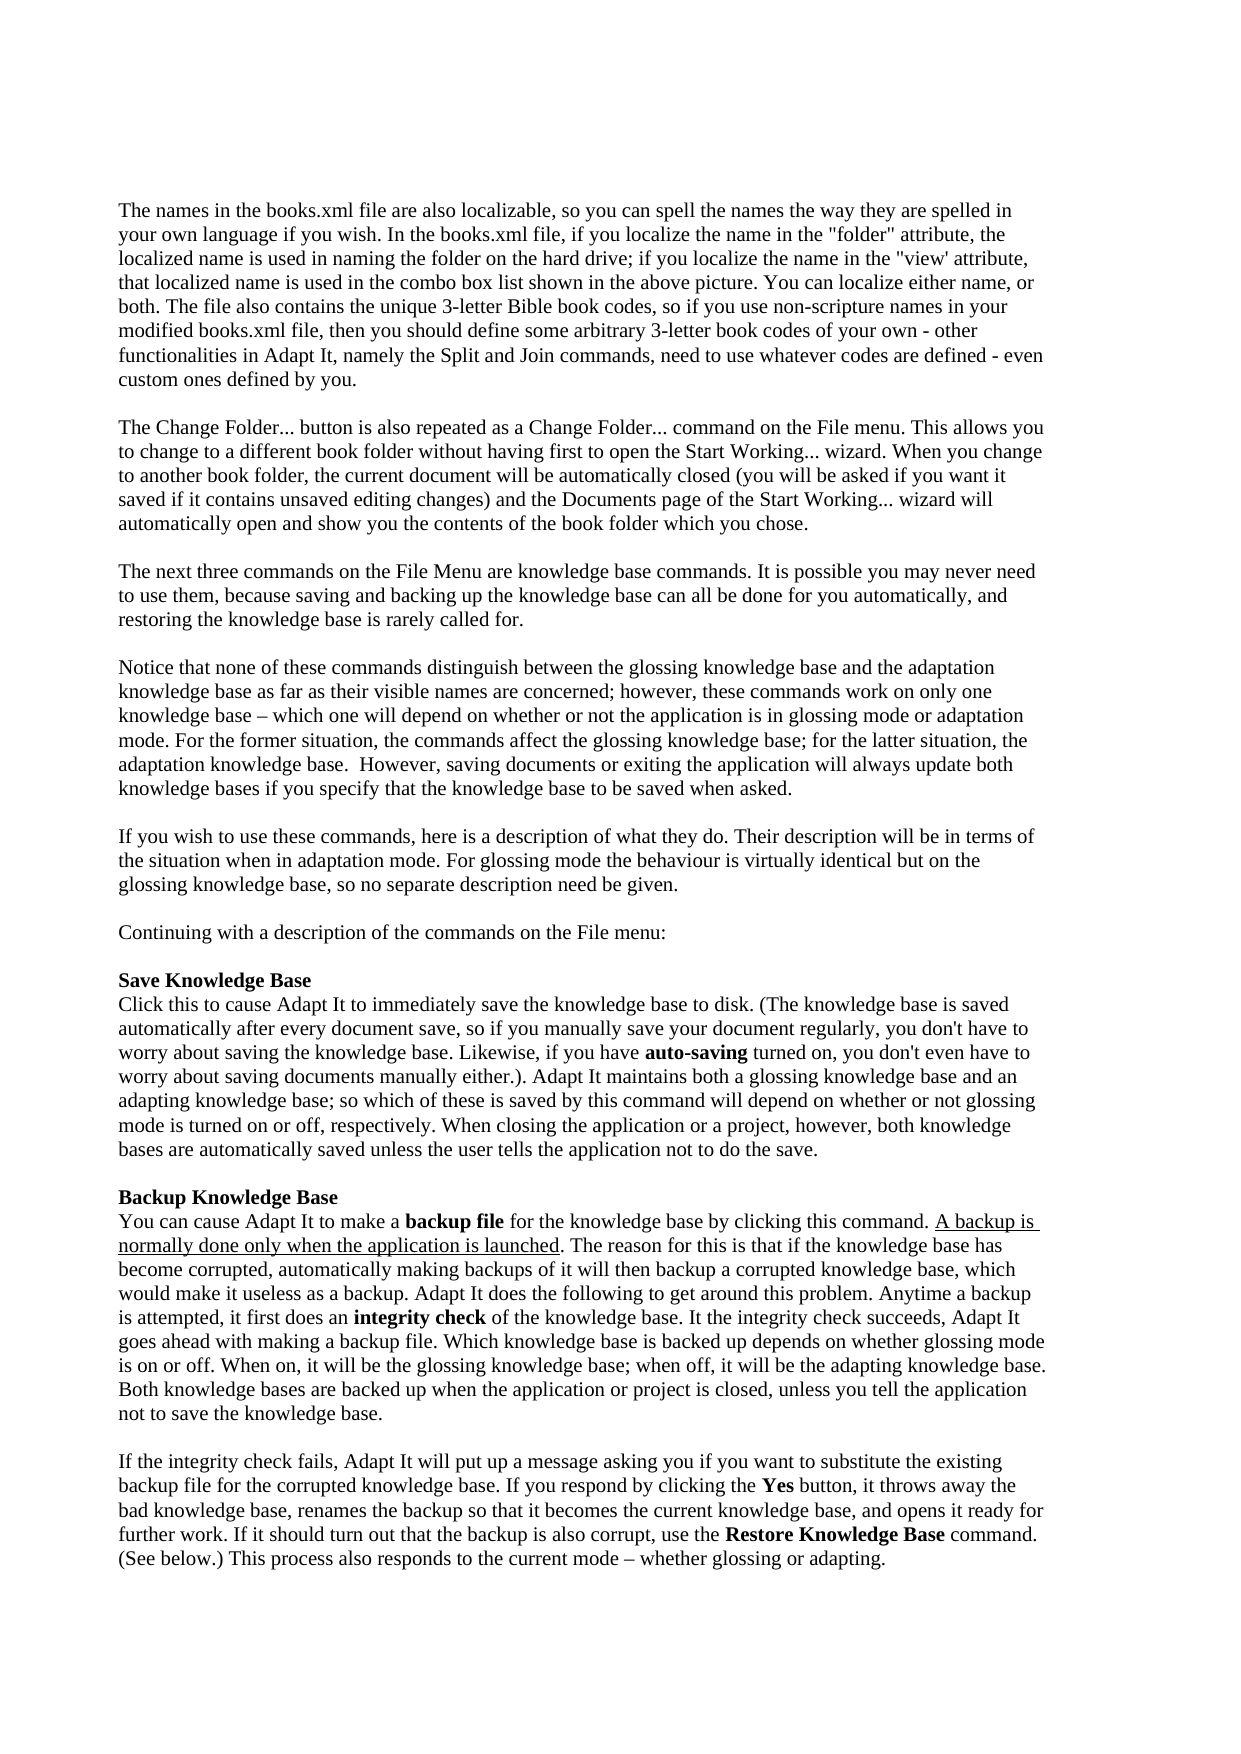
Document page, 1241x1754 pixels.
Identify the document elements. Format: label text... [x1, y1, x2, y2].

text If you wish to use these commands, here is a description of what they do. Their description will be in terms of the situation when in adaptation mode. For glossing mode the behaviour is virtually identical but on the glossing knowledge base, so no separate description need be given. [118, 824, 1048, 896]
text Backup Knowledge Base You can cause Adapt It to make a backup file for the knowledge base by clicking this command. A backup is normally done only when the application is launched. The reason for this is that if the knowledge base has become corrupted, automatically making backups of it will then backup a corrupted knowledge base, which would make it useless as a backup. Adapt It does the following to get around this problem. Anytime a backup is attempted, it first does an integrity check of the knowledge base. It the integrity check succeeds, Adapt It goes ahead with making a backup file. Which knowledge base is backed up depends on whether glossing mode is on or off. When on, it will be the glossing knowledge base; when off, it will be the adapting knowledge base. Both knowledge bases are backed up when the application or project is closed, unless you tell the application not to save the knowledge base. [118, 1185, 1048, 1425]
text Save Knowledge Base Click this to cause Adapt It to immediately save the knowledge base to disk. (The knowledge base is saved automatically after every document save, so if you manually save your document regularly, you don't have to worry about saving the knowledge base. Likewise, if you have auto-saving turned on, you don't even have to worry about saving documents manually either.). Adapt It maintains both a glossing knowledge base and an adapting knowledge base; so which of these is saved by this command will depend on whether or not glossing mode is turned on or off, respectively. When closing the application or a project, however, both knowledge bases are automatically saved unless the user tells the application not to do the save. [118, 968, 1048, 1161]
text The names in the books.xml file are also localizable, so you can spell the names the way they are spelled in your own language if you wish. In the books.xml file, if you localize the name in the "folder" attribute, the localized name is used in naming the folder on the hard drive; if you localize the name in the "view' attribute, that localized name is used in the combo box list shown in the above picture. You can localize either name, or both. The file also contains the unique 3-letter Bible book codes, so if you use non-scripture names in your modified books.xml file, then you should define some arbitrary 3-letter book codes of your own - other functionalities in Adapt It, namely the Split and Join commands, need to use whatever codes are defined - even custom ones defined by you. [118, 198, 1048, 391]
text If the integrity check fails, Adapt It will put up a message asking you if you want to substitute the existing backup file for the corrupted knowledge base. If you respond by clicking the Yes button, it throws away the bad knowledge base, renames the backup so that it becomes the current knowledge base, and opens it ready for further work. If it should turn out that the backup is also corrupt, use the Restore Knowledge Base command. (See below.) This process also responds to the current mode – whether glossing or adapting. [118, 1449, 1048, 1570]
text The Change Folder... button is also repeated as a Change Folder... command on the File menu. This allows you to change to a different book folder without having first to open the Start Working... wizard. When you change to another book folder, the current document will be automatically closed (you will be asked if you want it saved if it contains unsaved editing changes) and the Documents page of the Start Working... wizard will automatically open and show you the contents of the book folder which you chose. [118, 415, 1048, 535]
text Notice that none of these commands distinguish between the glossing knowledge base and the adaptation knowledge base as far as their visible names are concerned; however, these commands work on only one knowledge base – which one will depend on whether or not the application is in glossing mode or adaptation mode. For the former situation, the commands affect the glossing knowledge base; for the latter situation, the adaptation knowledge base. However, saving documents or exiting the application will always update both knowledge bases if you specify that the knowledge base to be saved when asked. [118, 655, 1048, 800]
text Continuing with a description of the commands on the File menu: [118, 920, 1048, 944]
text The next three commands on the File Menu are knowledge base commands. It is possible you may never need to use them, because saving and backing up the knowledge base can all be done for you automatically, and restoring the knowledge base is rarely called for. [118, 559, 1048, 631]
